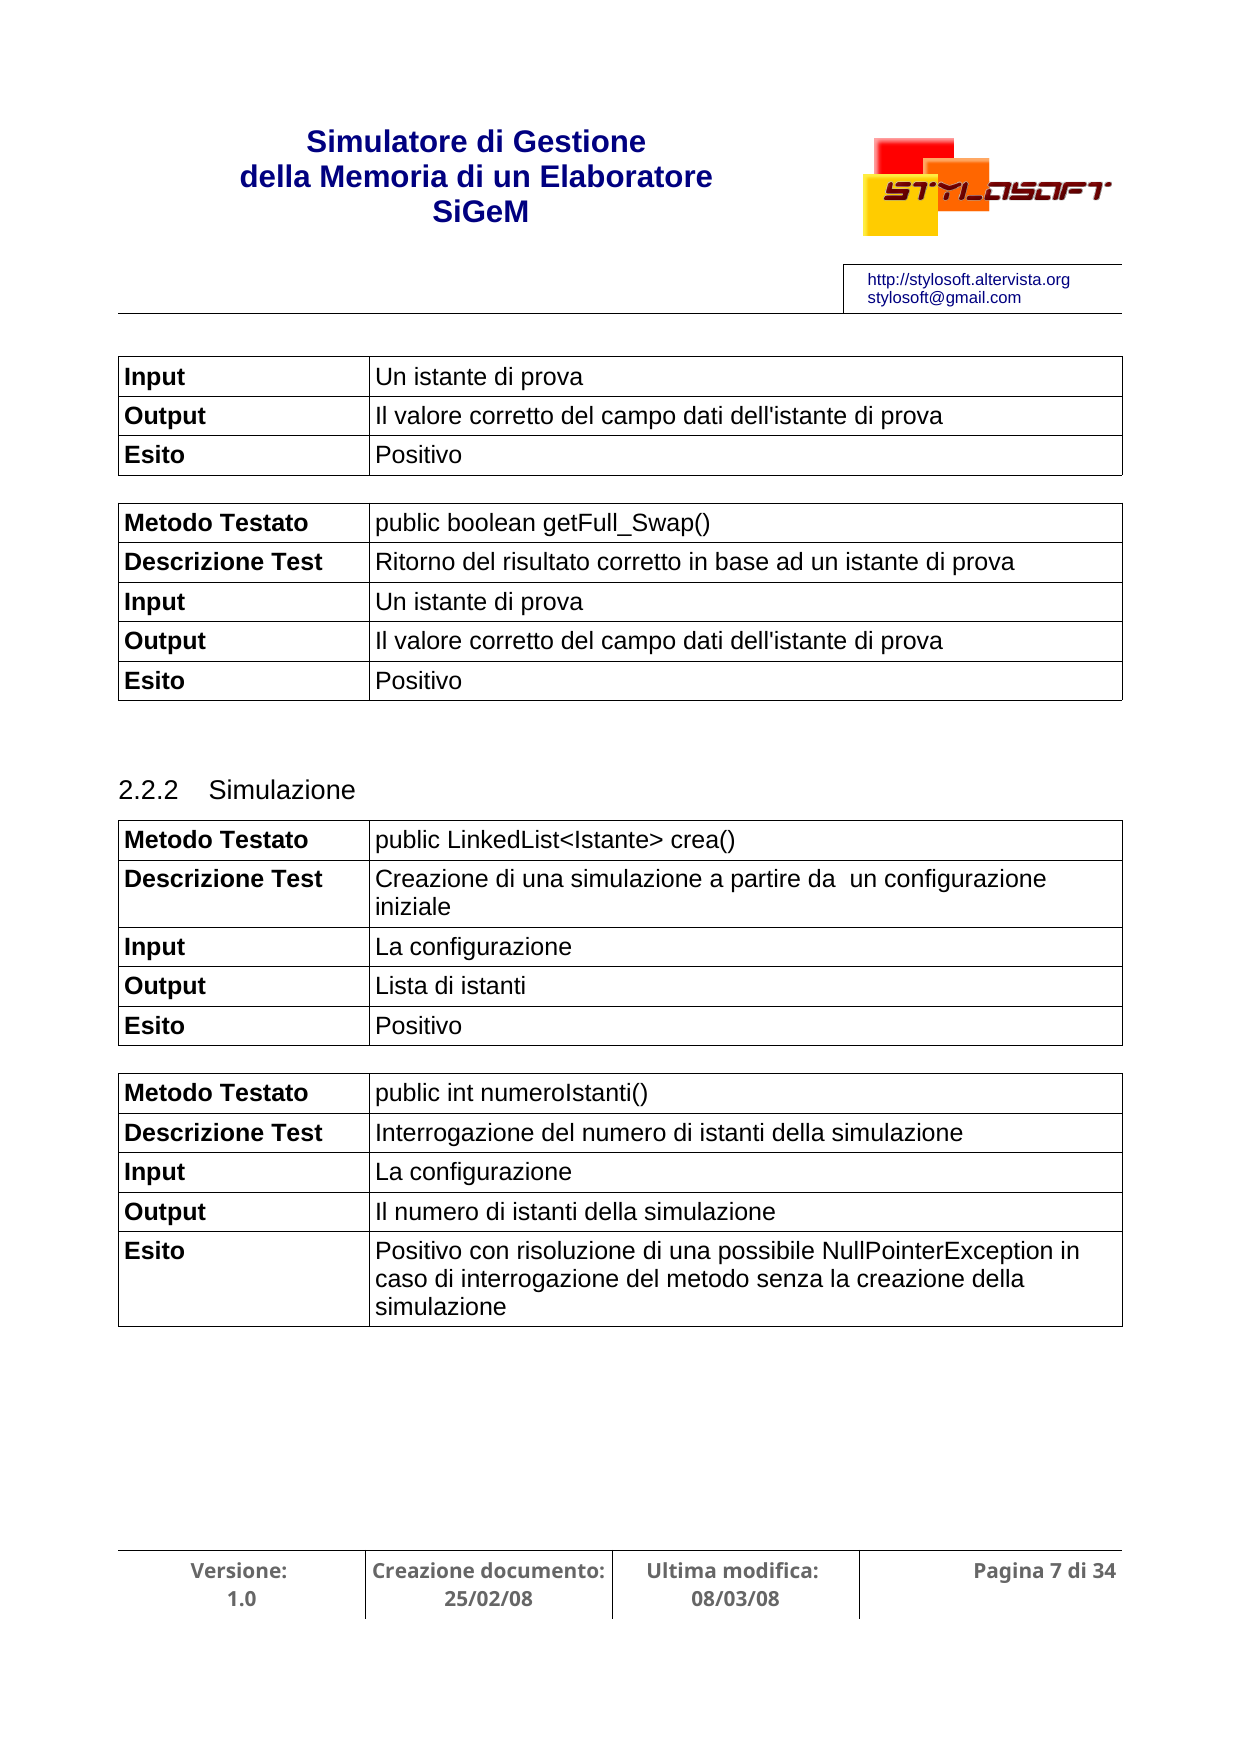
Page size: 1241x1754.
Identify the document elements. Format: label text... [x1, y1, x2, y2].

table_header Metodo Testato [119, 821, 369, 859]
table_cell Esito [119, 662, 369, 700]
table_cell Positivo [370, 662, 1122, 700]
table_cell Input [119, 1153, 369, 1192]
table_header Metodo Testato [119, 504, 369, 542]
table_cell Output [119, 967, 369, 1006]
table_cell Input [119, 928, 369, 966]
table_cell Il valore corretto del campo dati dell'istante di prova [370, 622, 1122, 661]
table_cell Output [119, 397, 369, 435]
table_cell Un istante di prova [370, 357, 1122, 396]
table_cell Il valore corretto del campo dati dell'istante di prova [370, 397, 1122, 435]
picture [848, 123, 1117, 247]
subtitle Simulazione [118, 775, 1122, 805]
table_cell Esito [119, 1007, 369, 1045]
table_header public int numeroIstanti() [370, 1074, 1122, 1113]
table_cell Descrizione Test [119, 1114, 369, 1152]
table_cell Il numero di istanti della simulazione [370, 1193, 1122, 1231]
table_cell Positivo [370, 436, 1122, 475]
table_cell Output [119, 622, 369, 661]
table_cell Descrizione Test [119, 861, 369, 927]
table_cell Input [119, 583, 369, 621]
table_cell Input [119, 357, 369, 396]
table_cell Positivo [370, 1007, 1122, 1045]
table_cell Esito [119, 1232, 369, 1326]
table_cell Creazione di una simulazione a partire da un configurazione iniziale [370, 861, 1122, 927]
table_cell Descrizione Test [119, 543, 369, 582]
table_cell La configurazione [370, 1153, 1122, 1192]
table_header public boolean getFull_Swap() [370, 504, 1122, 542]
table_cell Interrogazione del numero di istanti della simulazione [370, 1114, 1122, 1152]
table_cell La configurazione [370, 928, 1122, 966]
table_cell Un istante di prova [370, 583, 1122, 621]
table_cell Output [119, 1193, 369, 1231]
table_cell Positivo con risoluzione di una possibile NullPointerException in caso di interrogazione del metodo senza la creazione della simulazione [370, 1232, 1122, 1326]
table_header public LinkedList<Istante> crea() [370, 821, 1122, 859]
table_cell Ritorno del risultato corretto in base ad un istante di prova [370, 543, 1122, 582]
table_header Metodo Testato [119, 1074, 369, 1113]
table_cell Esito [119, 436, 369, 475]
table_cell Lista di istanti [370, 967, 1122, 1006]
